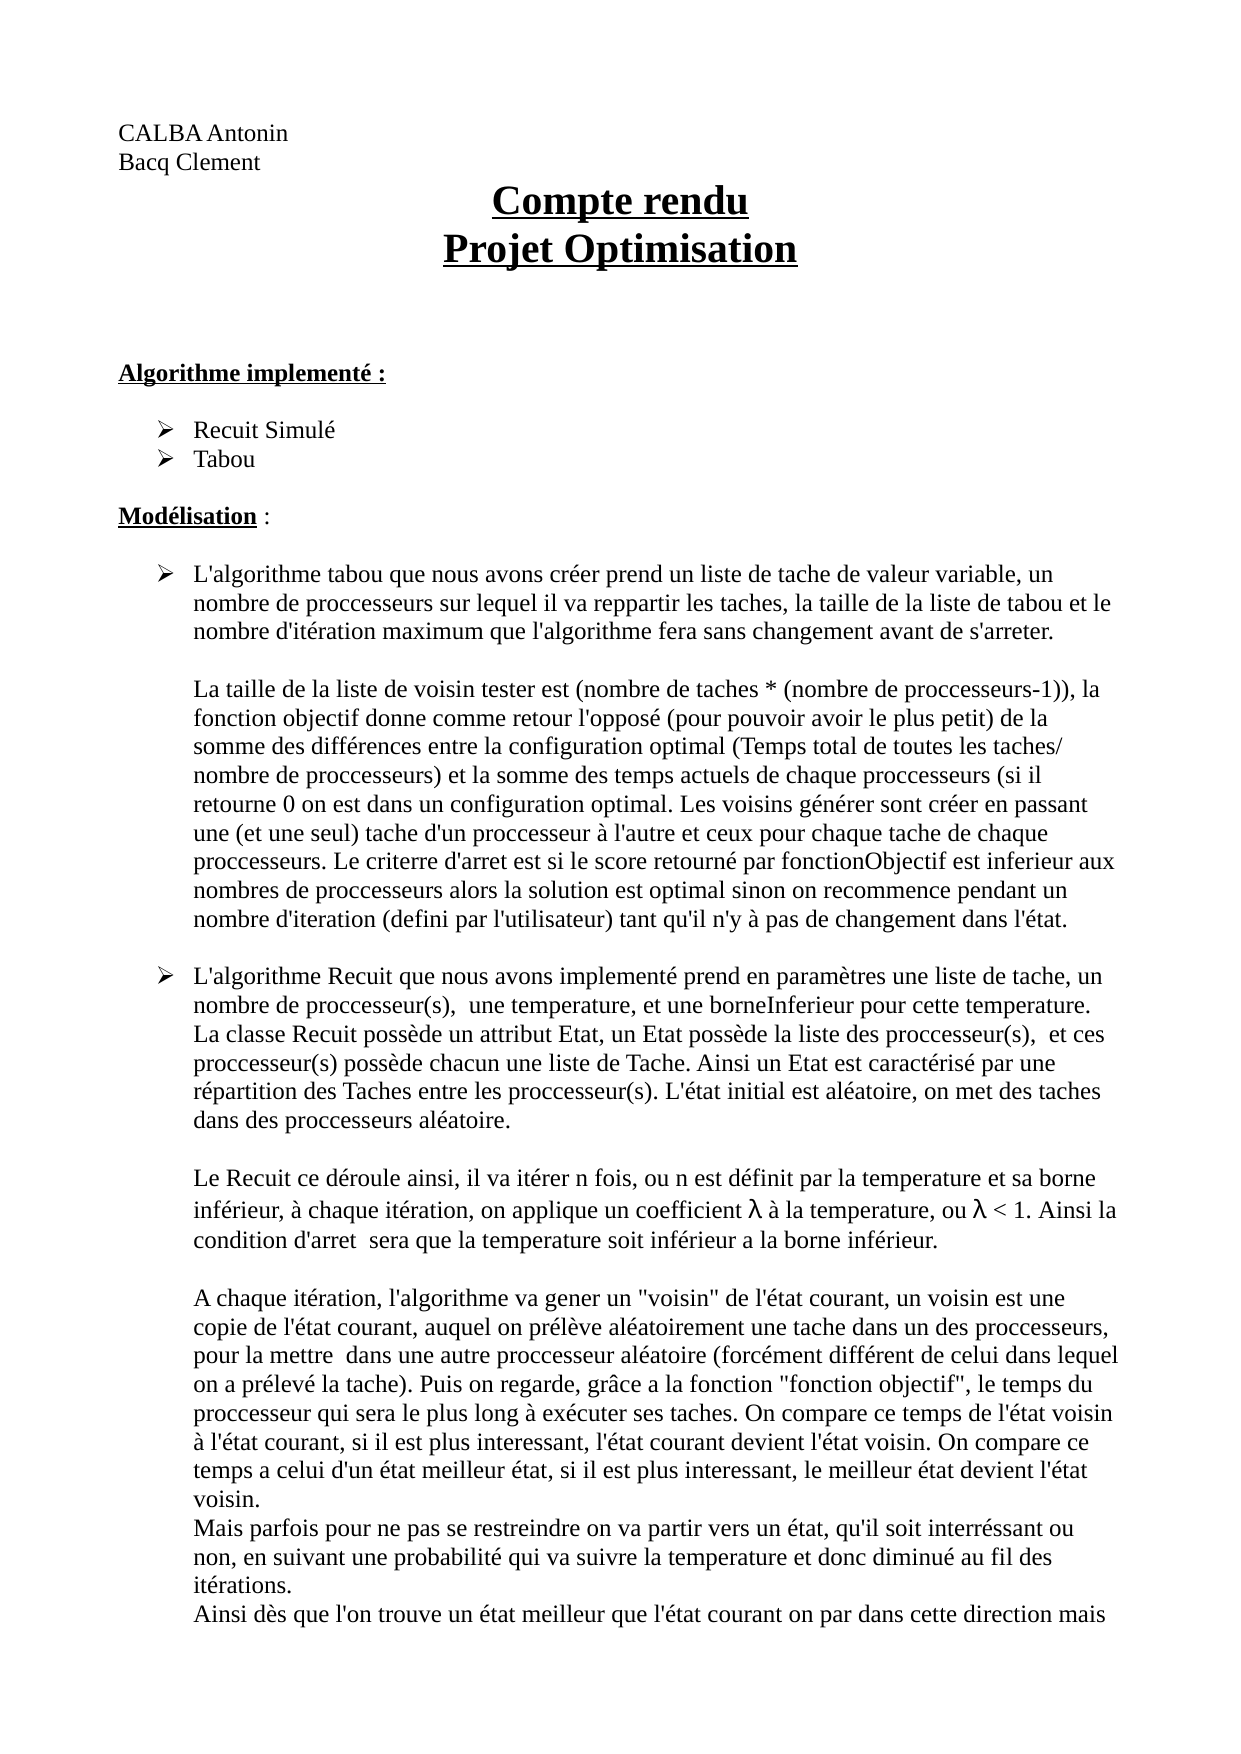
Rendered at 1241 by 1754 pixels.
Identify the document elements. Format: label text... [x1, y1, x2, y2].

text Ainsi dès que l'on trouve un état meilleur que l'état courant on par dans cette direction mais [118, 1599, 1122, 1628]
text Algorithme implementé : [118, 358, 1122, 386]
list Recuit Simulé [156, 415, 1122, 444]
text Projet Optimisation [118, 223, 1122, 271]
text Modélisation : [118, 501, 1122, 530]
list L'algorithme Recuit que nous avons implementé prend en paramètres une liste de tache, un nombre de proccesseur(s), une temperature, et une borneInferieur pour cette temperature. La classe Recuit possède un attribut Etat, un Etat possède la liste des proccesseur(s), et ces proccesseur(s) possède chacun une liste de Tache. Ainsi un Etat est caractérisé par une répartition des Taches entre les proccesseur(s). L'état initial est aléatoire, on met des taches dans des proccesseurs aléatoire. [156, 961, 1122, 1134]
list Le Recuit ce déroule ainsi, il va itérer n fois, ou n est définit par la temperature et sa borne inférieur, à chaque itération, on applique un coefficient λ à la temperature, ou λ < 1. Ainsi la condition d'arret sera que la temperature soit inférieur a la borne inférieur. [156, 1163, 1122, 1254]
text Compte rendu [118, 176, 1122, 223]
text Bacq Clement [118, 147, 1122, 176]
text CALBA Antonin [118, 118, 1122, 147]
list Tabou [156, 444, 1122, 473]
list Mais parfois pour ne pas se restreindre on va partir vers un état, qu'il soit interréssant ou non, en suivant une probabilité qui va suivre la temperature et donc diminué au fil des itérations. [156, 1513, 1122, 1599]
list L'algorithme tabou que nous avons créer prend un liste de tache de valeur variable, un nombre de proccesseurs sur lequel il va reppartir les taches, la taille de la liste de tabou et le nombre d'itération maximum que l'algorithme fera sans changement avant de s'arreter. [156, 559, 1122, 645]
list La taille de la liste de voisin tester est (nombre de taches * (nombre de proccesseurs-1)), la fonction objectif donne comme retour l'opposé (pour pouvoir avoir le plus petit) de la somme des différences entre la configuration optimal (Temps total de toutes les taches/ nombre de proccesseurs) et la somme des temps actuels de chaque proccesseurs (si il retourne 0 on est dans un configuration optimal. Les voisins générer sont créer en passant une (et une seul) tache d'un proccesseur à l'autre et ceux pour chaque tache de chaque proccesseurs. Le criterre d'arret est si le score retourné par fonctionObjectif est inferieur aux nombres de proccesseurs alors la solution est optimal sinon on recommence pendant un nombre d'iteration (defini par l'utilisateur) tant qu'il n'y à pas de changement dans l'état. [156, 674, 1122, 933]
list A chaque itération, l'algorithme va gener un "voisin" de l'état courant, un voisin est une copie de l'état courant, auquel on prélève aléatoirement une tache dans un des proccesseurs, pour la mettre dans une autre proccesseur aléatoire (forcément différent de celui dans lequel on a prélevé la tache). Puis on regarde, grâce a la fonction "fonction objectif", le temps du proccesseur qui sera le plus long à exécuter ses taches. On compare ce temps de l'état voisin à l'état courant, si il est plus interessant, l'état courant devient l'état voisin. On compare ce temps a celui d'un état meilleur état, si il est plus interessant, le meilleur état devient l'état voisin. [156, 1283, 1122, 1513]
